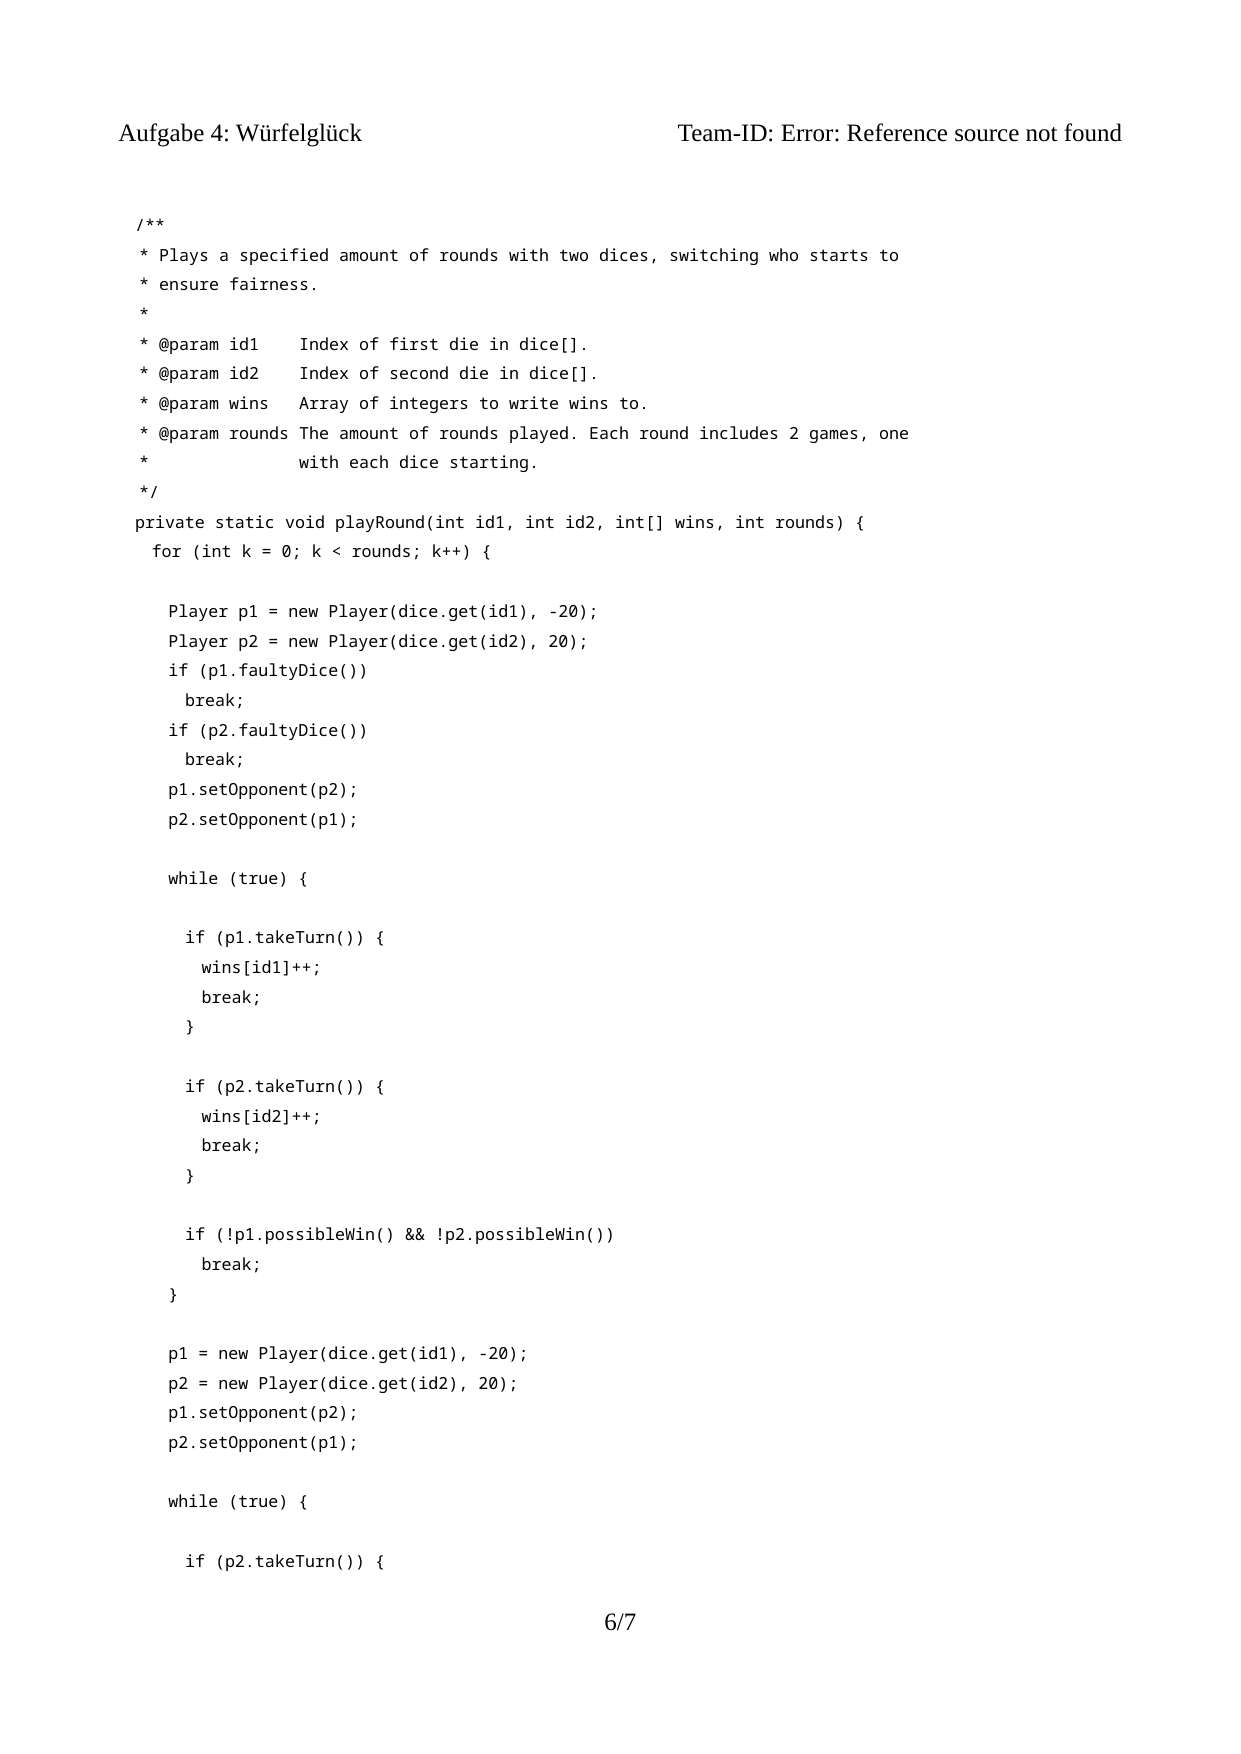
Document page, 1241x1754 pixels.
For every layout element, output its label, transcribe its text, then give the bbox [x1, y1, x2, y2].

text break; [118, 741, 1122, 771]
text if (p2.takeTurn()) { [118, 1067, 1122, 1097]
text * @param rounds The amount of rounds played. Each round includes 2 games, one [118, 414, 1122, 444]
text private static void playRound(int id1, int id2, int[] wins, int rounds) { [118, 503, 1122, 533]
text } [118, 1008, 1122, 1038]
text Player p2 = new Player(dice.get(id2), 20); [118, 622, 1122, 652]
text break; [118, 682, 1122, 711]
text * @param wins Array of integers to write wins to. [118, 385, 1122, 414]
text p1 = new Player(dice.get(id1), -20); [118, 1335, 1122, 1364]
text * @param id1 Index of first die in dice[]. [118, 325, 1122, 355]
text * ensure fairness. [118, 266, 1122, 296]
text * Plays a specified amount of rounds with two dices, switching who starts to [118, 236, 1122, 266]
text } [118, 1157, 1122, 1186]
text wins[id1]++; [118, 949, 1122, 978]
text p1.setOpponent(p2); [118, 1394, 1122, 1424]
text p1.setOpponent(p2); [118, 771, 1122, 800]
text Player p1 = new Player(dice.get(id1), -20); [118, 592, 1122, 622]
text * with each dice starting. [118, 444, 1122, 474]
text p2.setOpponent(p1); [118, 1424, 1122, 1453]
text break; [118, 1127, 1122, 1157]
text if (!p1.possibleWin() && !p2.possibleWin()) [118, 1216, 1122, 1246]
text for (int k = 0; k < rounds; k++) { [118, 533, 1122, 563]
text * @param id2 Index of second die in dice[]. [118, 355, 1122, 385]
text if (p1.takeTurn()) { [118, 919, 1122, 949]
text while (true) { [118, 1483, 1122, 1513]
text } [118, 1275, 1122, 1305]
text break; [118, 978, 1122, 1008]
text * [118, 296, 1122, 325]
text p2 = new Player(dice.get(id2), 20); [118, 1364, 1122, 1394]
text if (p2.takeTurn()) { [118, 1542, 1122, 1572]
text /** [118, 207, 1122, 236]
text wins[id2]++; [118, 1097, 1122, 1127]
text */ [118, 474, 1122, 503]
text if (p1.faultyDice()) [118, 652, 1122, 682]
text while (true) { [118, 860, 1122, 889]
text if (p2.faultyDice()) [118, 711, 1122, 741]
text break; [118, 1246, 1122, 1275]
text p2.setOpponent(p1); [118, 800, 1122, 830]
